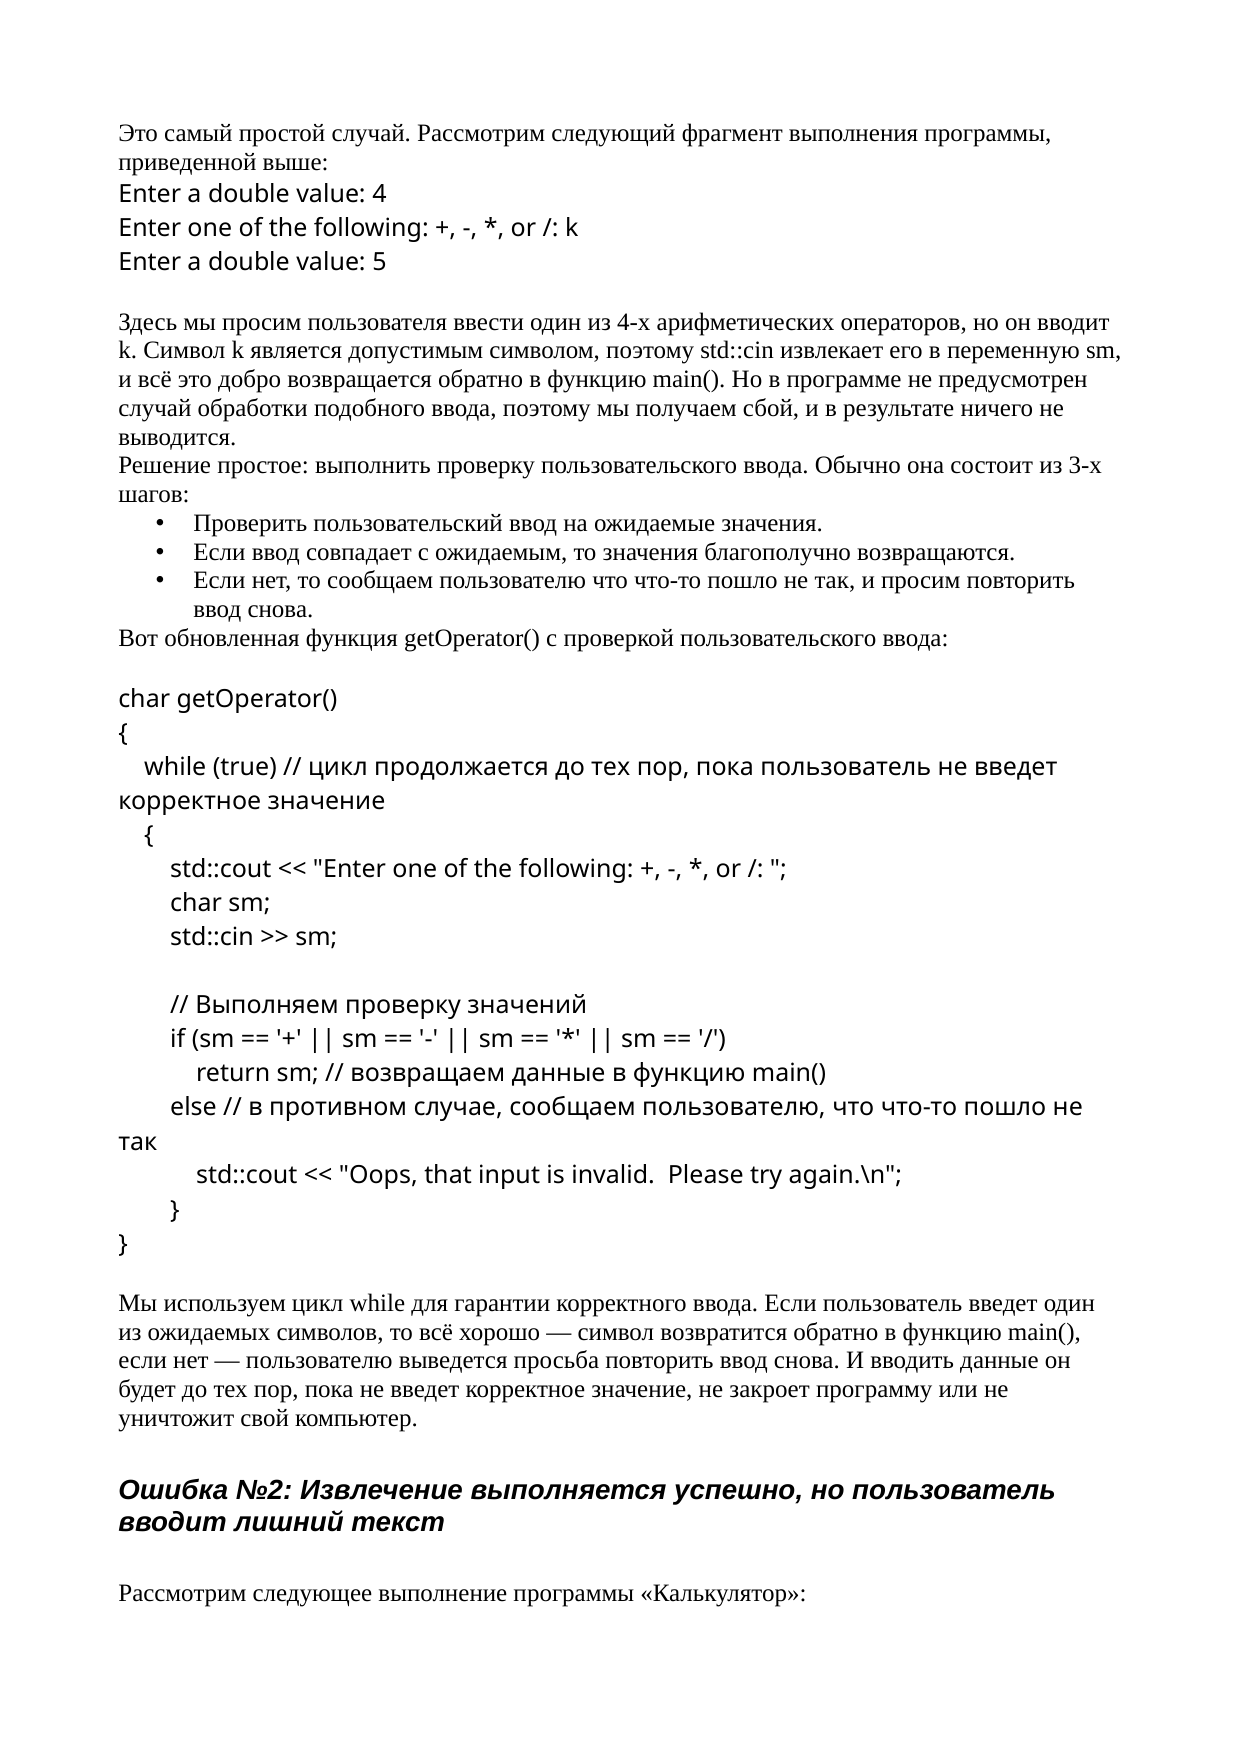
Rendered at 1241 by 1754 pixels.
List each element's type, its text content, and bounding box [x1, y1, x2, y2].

text std::cout << "Enter one of the following: +, -, *, or /: "; [118, 851, 1122, 885]
text Enter a double value: 5 [118, 244, 1122, 278]
subtitle Ошибка №2: Извлечение выполняется успешно, но пользователь вводит лишний текст [118, 1473, 1122, 1537]
list Проверить пользовательский ввод на ожидаемые значения. [156, 508, 1122, 537]
text { [118, 817, 1122, 851]
list Если нет, то сообщаем пользователю что что-то пошло не так, и просим повторить ввод снова. [156, 565, 1122, 623]
text Это самый простой случай. Рассмотрим следующий фрагмент выполнения программы, приведенной выше: [118, 118, 1122, 176]
text Вот обновленная функция getOperator() с проверкой пользовательского ввода: [118, 623, 1122, 652]
text while (true) // цикл продолжается до тех пор, пока пользователь не введет корректное значение [118, 748, 1122, 817]
text char getOperator() [118, 680, 1122, 714]
list Если ввод совпадает с ожидаемым, то значения благополучно возвращаются. [156, 537, 1122, 565]
text char sm; [118, 885, 1122, 919]
text Мы используем цикл while для гарантии корректного ввода. Если пользователь введет один из ожидаемых символов, то всё хорошо — символ возвратится обратно в функцию main(), если нет — пользователю выведется просьба повторить ввод снова. И вводить данные он будет до тех пор, пока не введет корректное значение, не закроет программу или не уничтожит свой компьютер. [118, 1288, 1122, 1432]
text Enter a double value: 4 [118, 176, 1122, 210]
text std::cout << "Oops, that input is invalid. Please try again.\n"; [118, 1157, 1122, 1191]
text Решение простое: выполнить проверку пользовательского ввода. Обычно она состоит из 3-х шагов: [118, 450, 1122, 508]
text std::cin >> sm; [118, 919, 1122, 953]
text Рассмотрим следующее выполнение программы «Калькулятор»: [118, 1578, 1122, 1607]
text // Выполняем проверку значений [118, 987, 1122, 1021]
text } [118, 1225, 1122, 1259]
text return sm; // возвращаем данные в функцию main() [118, 1055, 1122, 1089]
text Здесь мы просим пользователя ввести один из 4-х арифметических операторов, но он вводит k. Символ k является допустимым символом, поэтому std::cin извлекает его в переменную sm, и всё это добро возвращается обратно в функцию main(). Но в программе не предусмотрен случай обработки подобного ввода, поэтому мы получаем сбой, и в результате ничего не выводится. [118, 307, 1122, 450]
text if (sm == '+' || sm == '-' || sm == '*' || sm == '/') [118, 1021, 1122, 1055]
text else // в противном случае, сообщаем пользователю, что что-то пошло не так [118, 1089, 1122, 1157]
text } [118, 1191, 1122, 1225]
text { [118, 714, 1122, 748]
text Enter one of the following: +, -, *, or /: k [118, 210, 1122, 244]
